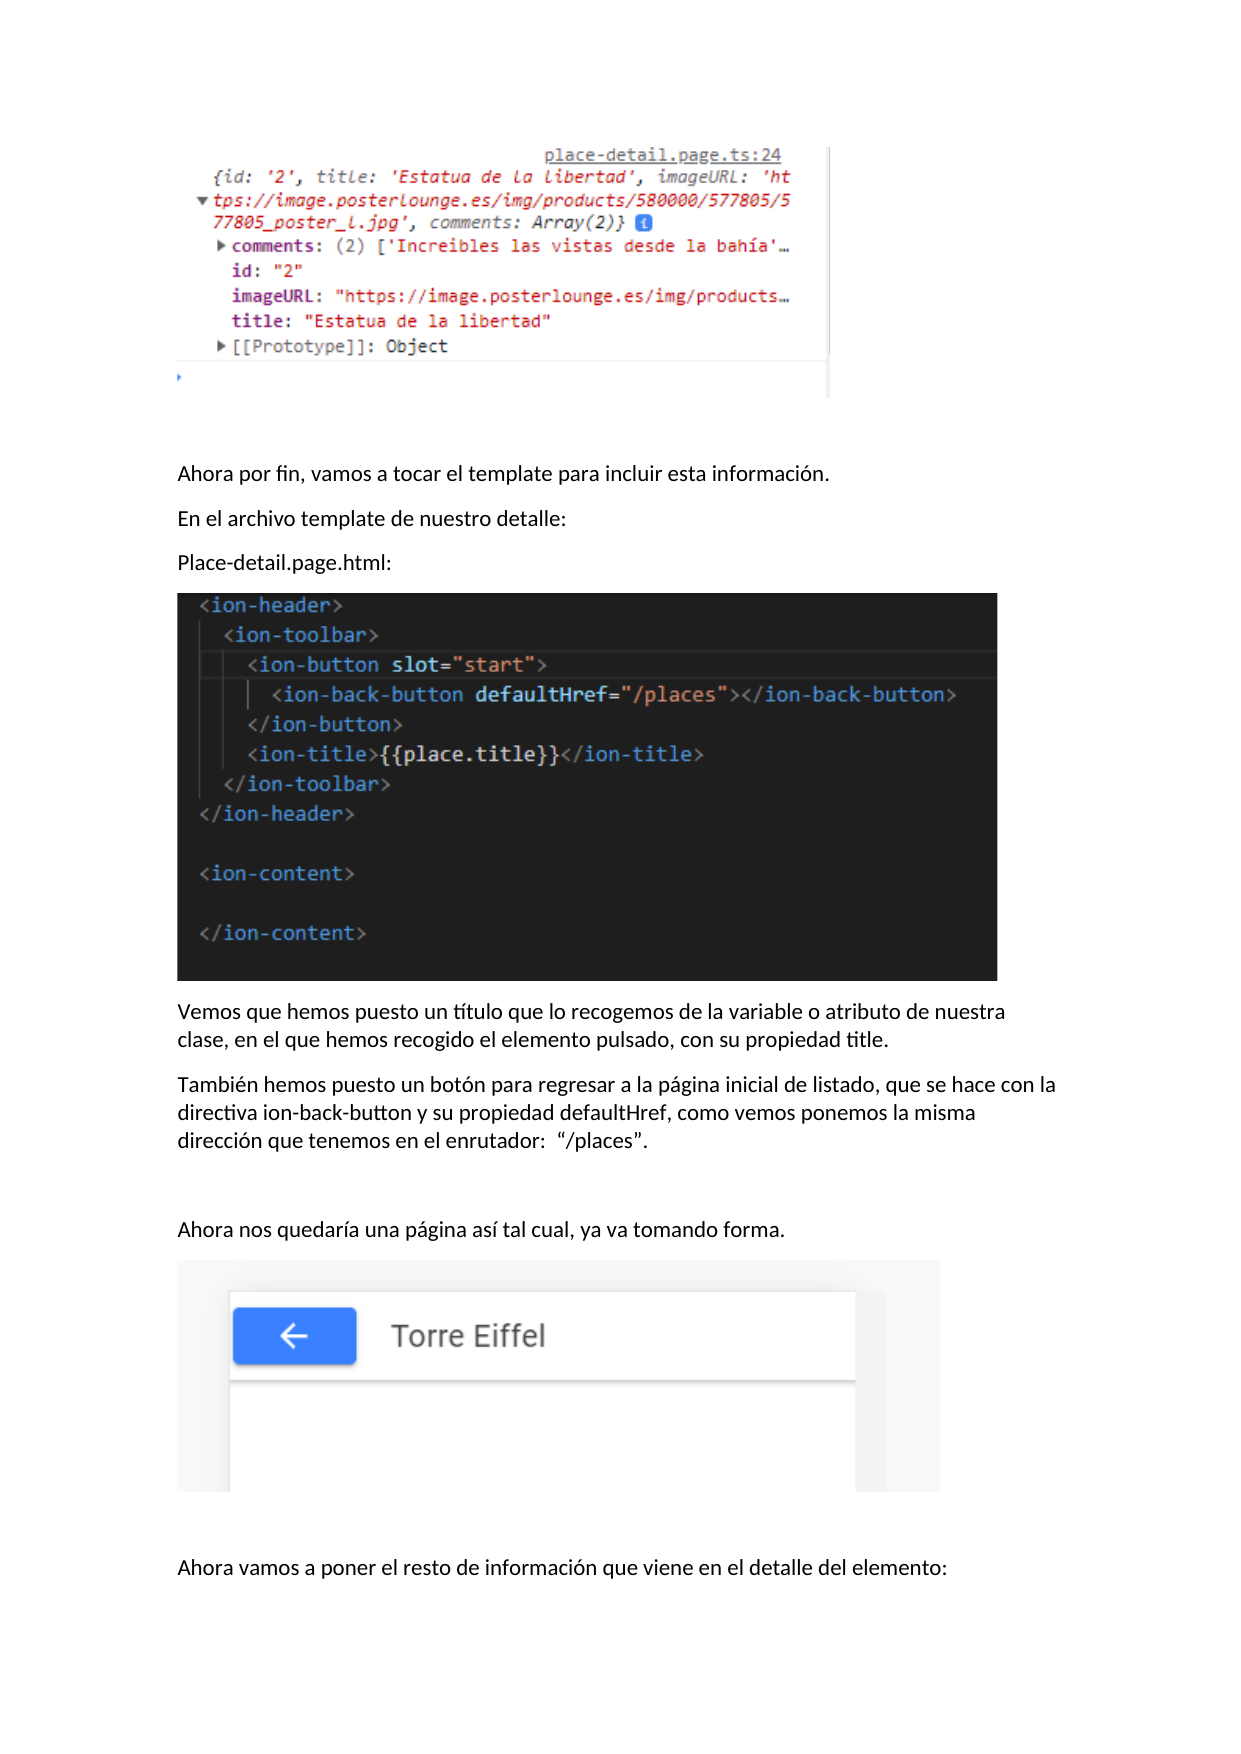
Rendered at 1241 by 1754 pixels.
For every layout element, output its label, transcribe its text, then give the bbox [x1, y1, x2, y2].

text Ahora por fin, vamos a tocar el template para incluir esta información. [177, 459, 1063, 487]
text Vemos que hemos puesto un título que lo recogemos de la variable o atributo de nuestra clase, en el que hemos recogido el elemento pulsado, con su propiedad title. [177, 997, 1063, 1053]
text Place-detail.page.html: [177, 548, 1063, 576]
text También hemos puesto un botón para regresar a la página inicial de listado, que se hace con la directiva ion-back-button y su propiedad defaultHref, como vemos ponemos la misma dirección que tenemos en el enrutador: “/places”. [177, 1070, 1063, 1154]
text Ahora vamos a poner el resto de información que viene en el detalle del elemento: [177, 1553, 1063, 1581]
text Ahora nos quedaría una página así tal cual, ya va tomando forma. [177, 1215, 1063, 1243]
text En el archivo template de nuestro detalle: [177, 504, 1063, 532]
